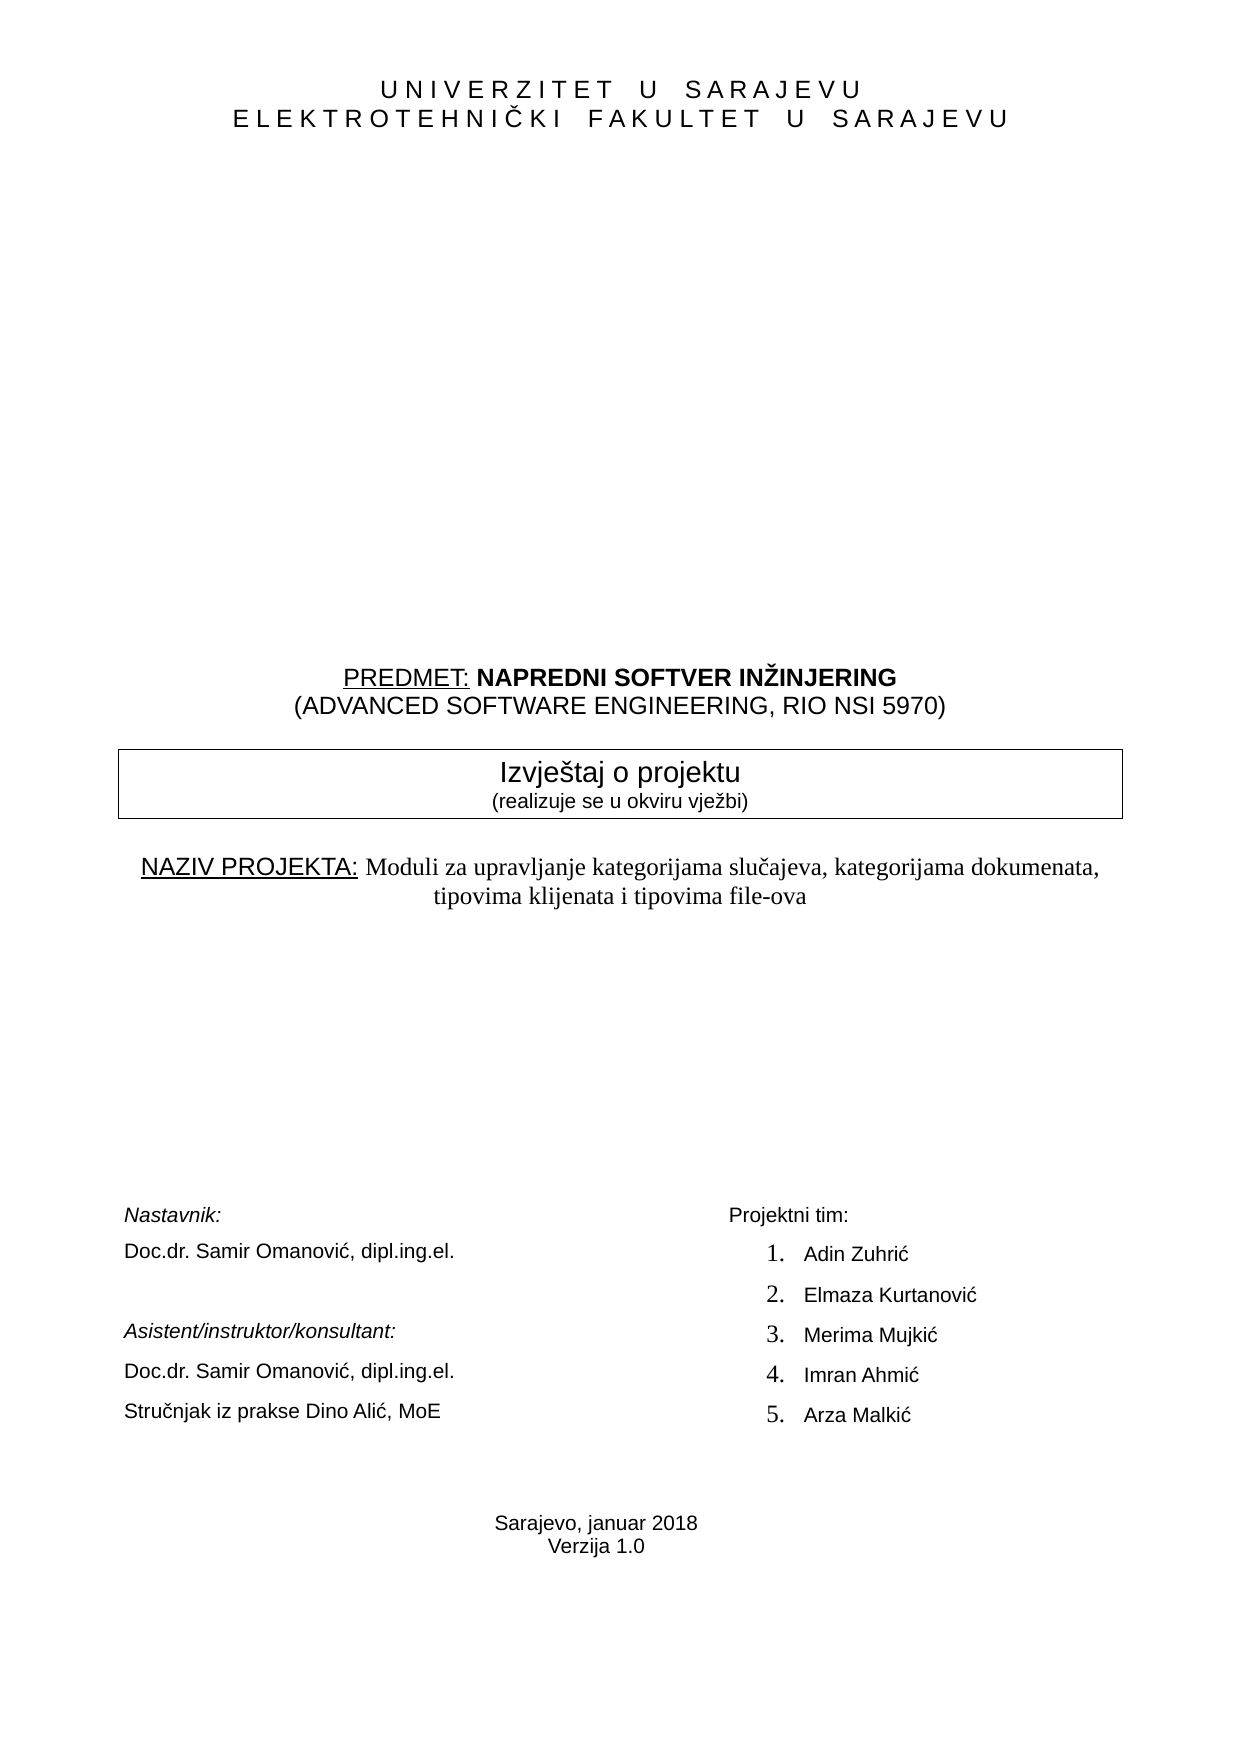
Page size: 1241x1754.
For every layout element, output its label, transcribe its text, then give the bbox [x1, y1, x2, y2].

table_cell [723, 1505, 1122, 1588]
table_cell Sarajevo, januar 2018 Verzija 1.0 [470, 1505, 723, 1588]
table_cell Stručnjak iz prakse Dino Alić, MoE [118, 1394, 470, 1434]
table_cell Arza Malkić [723, 1394, 1122, 1434]
table_cell Merima Mujkić [723, 1313, 1122, 1353]
table_header Izvještaj o projektu (realizuje se u okviru vježbi) [119, 750, 1122, 818]
table_header Projektni tim: [723, 1198, 1122, 1233]
table_cell [470, 1469, 723, 1505]
table_cell [470, 1354, 723, 1394]
text PREDMET: NAPREDNI SOFTVER INŽINJERING [118, 662, 1122, 691]
table_cell [470, 1233, 723, 1273]
table_cell [118, 1273, 470, 1313]
table_header [470, 1198, 723, 1233]
table_cell [470, 1313, 723, 1353]
table_cell [723, 1469, 1122, 1505]
table_cell Asistent/instruktor/konsultant: [118, 1313, 470, 1353]
table_cell [470, 1273, 723, 1313]
table_cell [723, 1434, 1122, 1469]
text (ADVANCED SOFTWARE ENGINEERING, RIO NSI 5970) [118, 691, 1122, 720]
text U N I V E R Z I T E T U S A R A J E V U E L E K T R O T E H N I Č K I F A K U L T E T U S A R A J E V U [118, 75, 1122, 132]
table_header Nastavnik: [118, 1198, 470, 1233]
table_cell [470, 1394, 723, 1434]
table_cell Doc.dr. Samir Omanović, dipl.ing.el. [118, 1233, 470, 1273]
text NAZIV PROJEKTA: Moduli za upravljanje kategorijama slučajeva, kategorijama dokumenata, tipovima klijenata i tipovima file-ova [118, 852, 1122, 910]
table_cell [118, 1434, 470, 1469]
table_cell Adin Zuhrić [723, 1233, 1122, 1273]
table_cell Imran Ahmić [723, 1354, 1122, 1394]
table_cell [470, 1434, 723, 1469]
table_cell [118, 1505, 470, 1588]
table_cell Doc.dr. Samir Omanović, dipl.ing.el. [118, 1354, 470, 1394]
table_cell [118, 1469, 470, 1505]
table_cell Elmaza Kurtanović [723, 1273, 1122, 1313]
